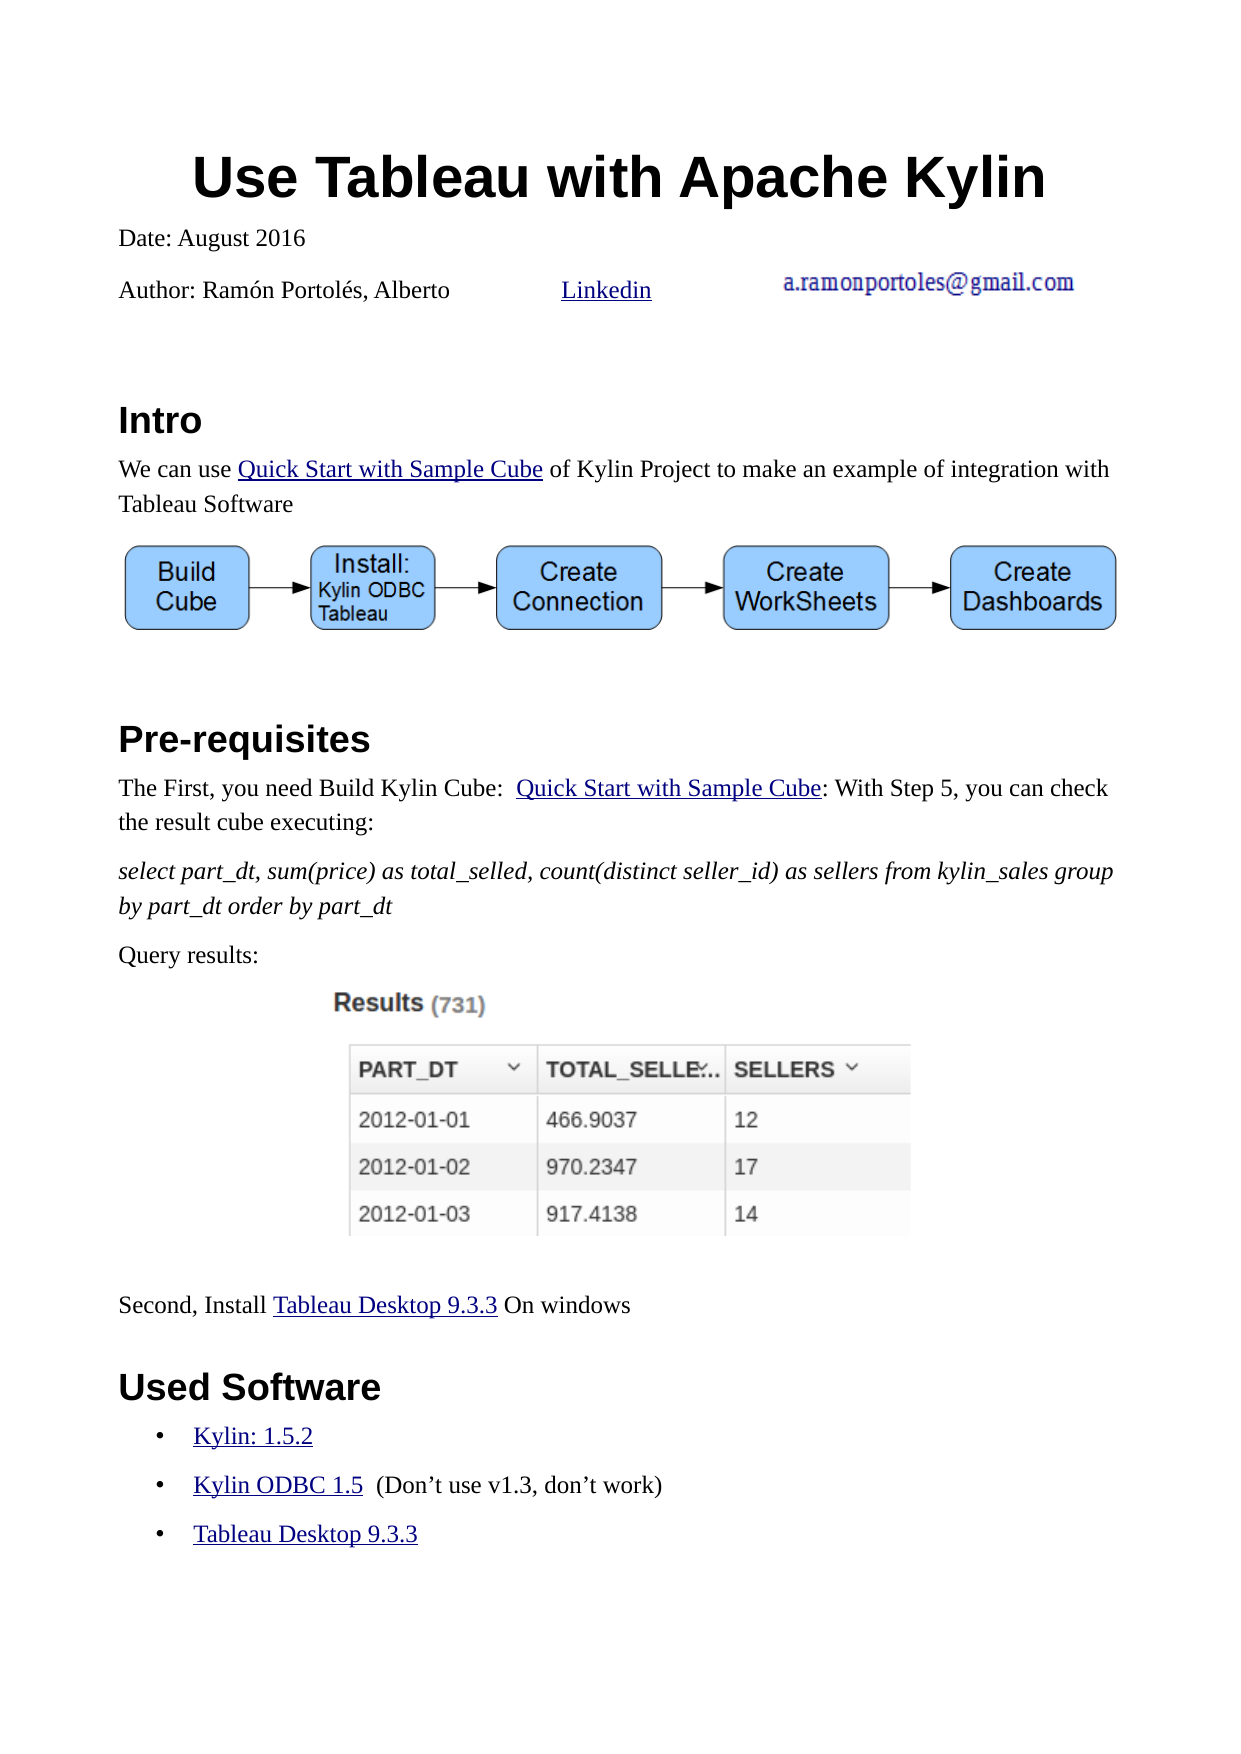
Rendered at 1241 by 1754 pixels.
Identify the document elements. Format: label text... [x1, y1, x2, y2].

picture [118, 537, 1123, 637]
list Kylin ODBC 1.5 (Don’t use v1.3, don’t work) [156, 1470, 1122, 1498]
list Kylin: 1.5.2 [156, 1421, 1122, 1449]
list Tableau Desktop 9.3.3 [156, 1519, 1122, 1548]
text The First, you need Build Kylin Cube: Quick Start with Sample Cube: With Step 5, you can check the result cube executing: [118, 773, 1122, 836]
picture [329, 988, 911, 1236]
text select part_dt, sum(price) as total_selled, count(distinct seller_id) as sellers from kylin_sales group by part_dt order by part_dt [118, 856, 1122, 919]
text We can use Quick Start with Sample Cube of Kylin Project to make an example of integration with Tableau Software [118, 454, 1122, 517]
text Author: Ramón Portolés, Alberto Linkedin [118, 272, 1122, 304]
text Date: August 2016 [118, 223, 1122, 251]
text Second, Install Tableau Desktop 9.3.3 On windows [118, 1291, 1122, 1319]
text Query results: [118, 940, 1122, 968]
title Use Tableau with Apache Kylin [118, 143, 1122, 210]
subtitle Pre-requisites [118, 717, 1122, 760]
subtitle Used Software [118, 1364, 1122, 1408]
picture [782, 271, 1082, 299]
subtitle Intro [118, 398, 1122, 442]
